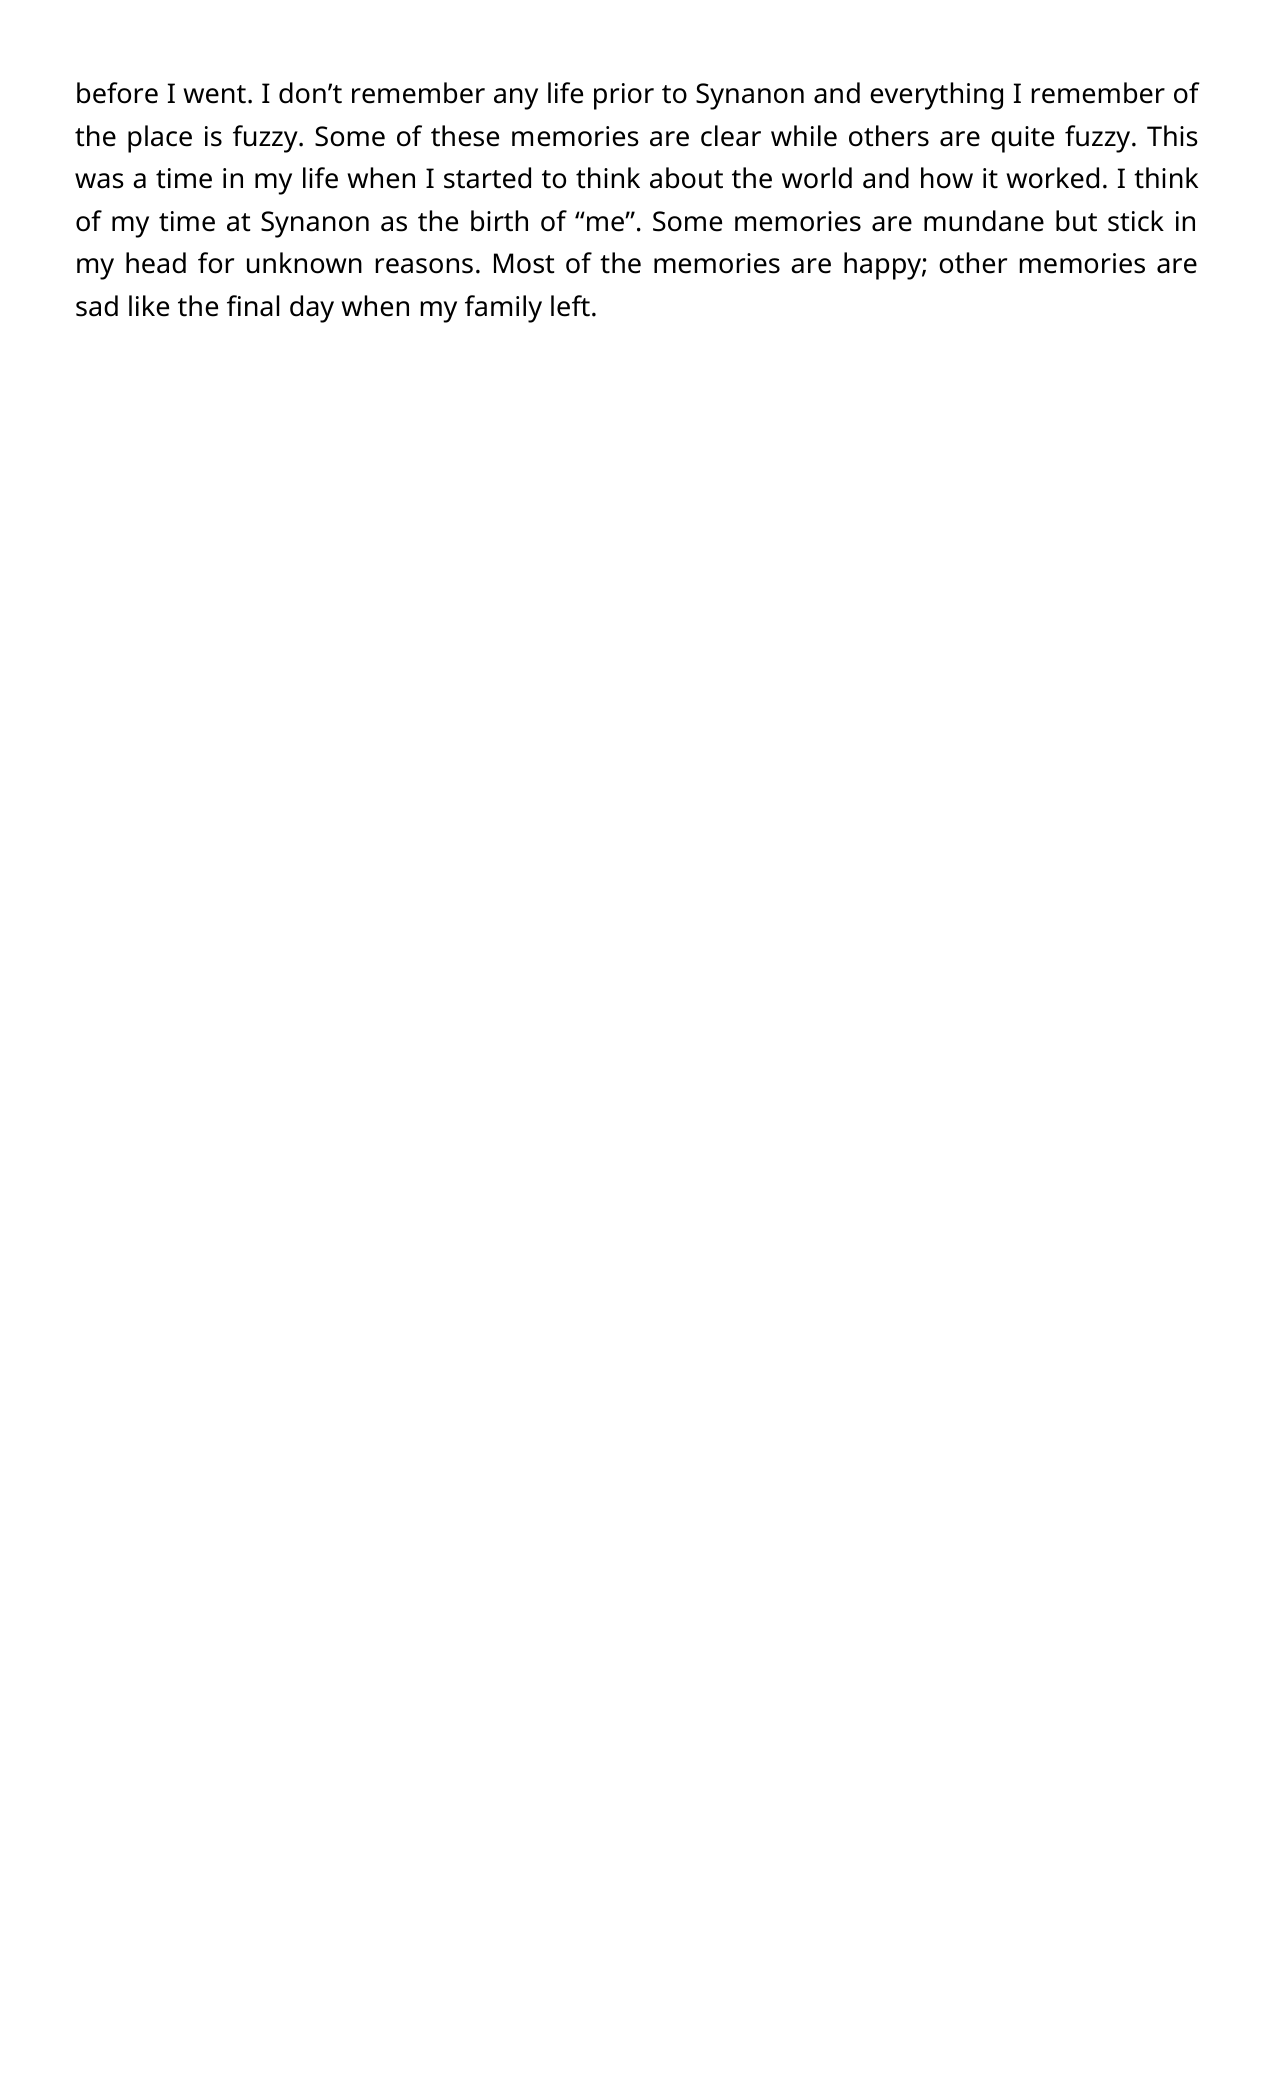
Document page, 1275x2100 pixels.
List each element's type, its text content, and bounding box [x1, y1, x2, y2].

text before I went. I don’t remember any life prior to Synanon and everything I remember of the place is fuzzy. Some of these memories are clear while others are quite fuzzy. This was a time in my life when I started to think about the world and how it worked. I think of my time at Synanon as the birth of “me”. Some memories are mundane but stick in my head for unknown reasons. Most of the memories are happy; other memories are sad like the final day when my family left. [75, 75, 1200, 324]
